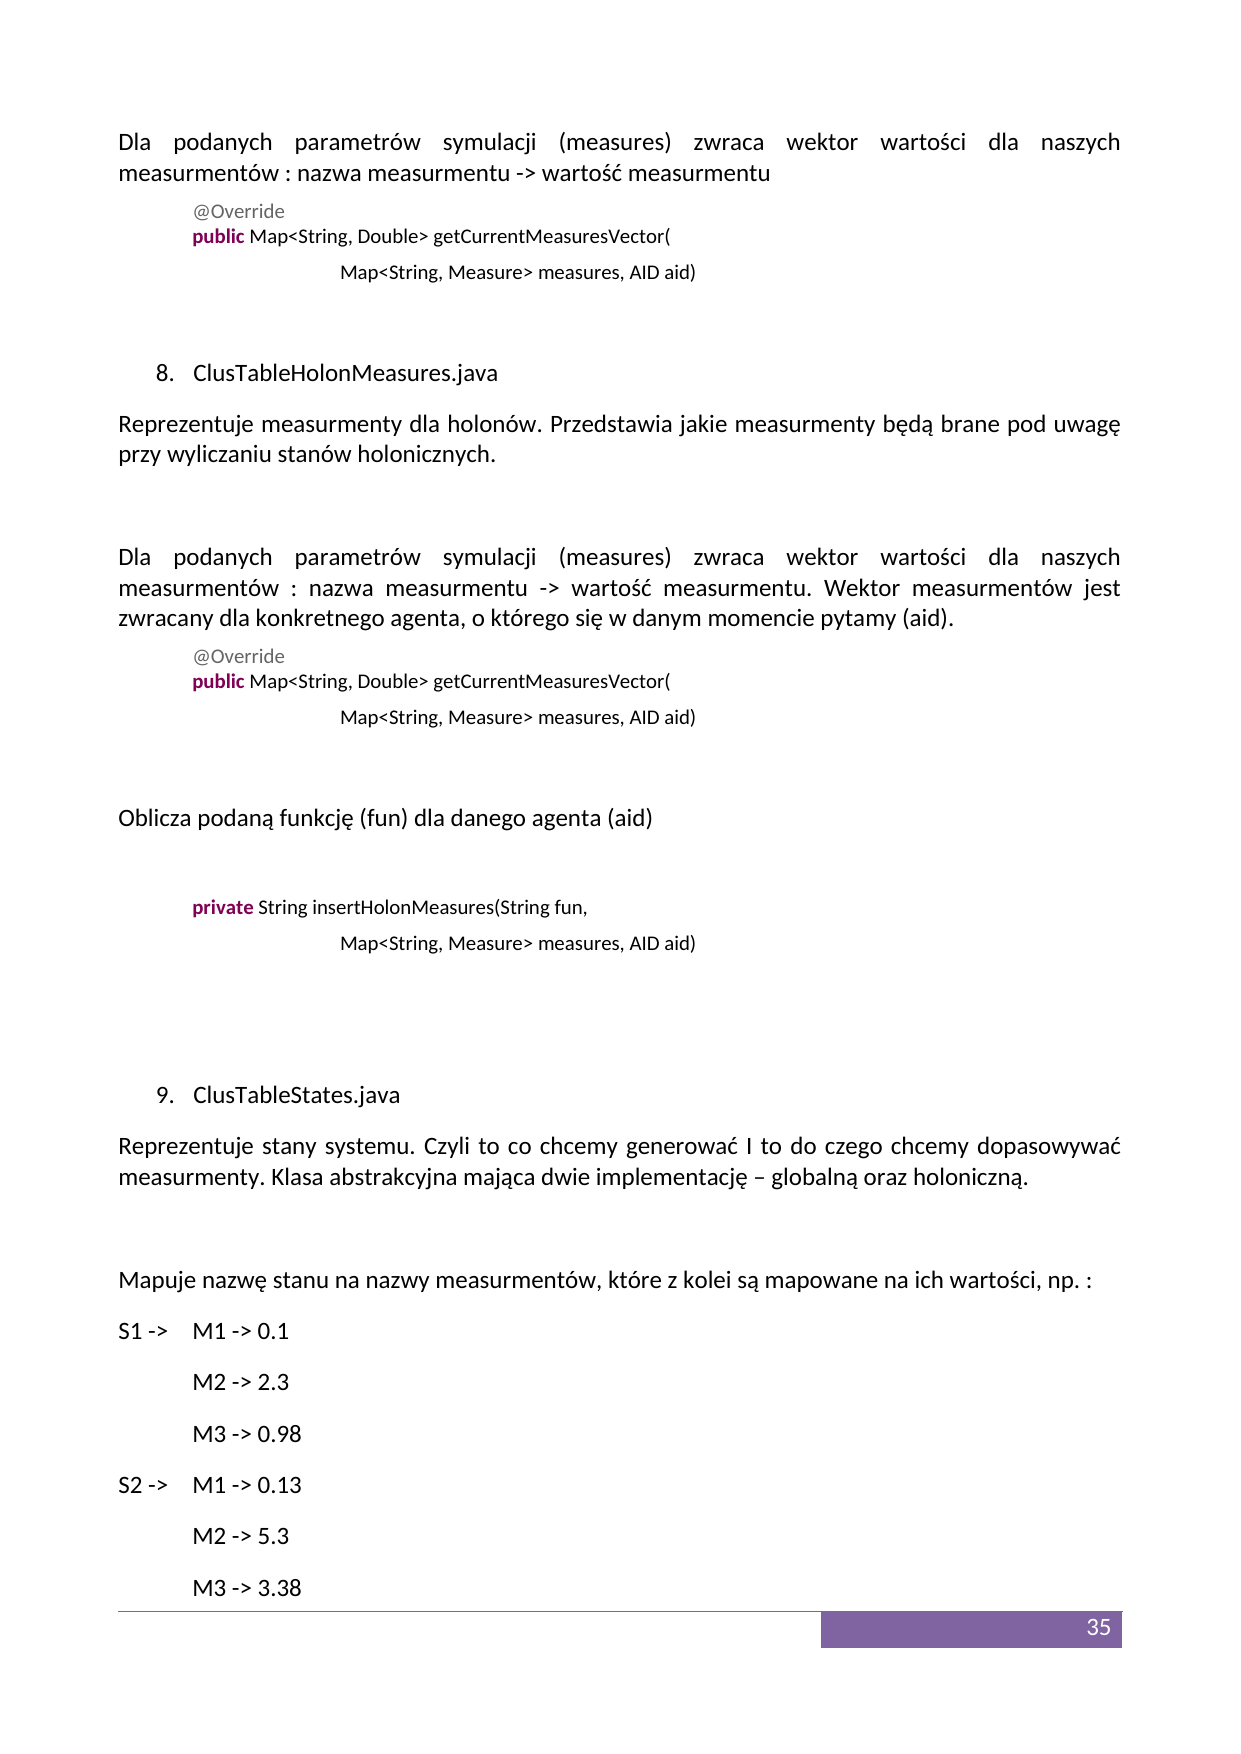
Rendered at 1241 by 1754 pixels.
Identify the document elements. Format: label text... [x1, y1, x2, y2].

text M2 -> 5.3 [118, 1521, 1122, 1551]
text S1 -> M1 -> 0.1 [118, 1315, 1122, 1346]
text @Override [118, 643, 1122, 669]
text M3 -> 3.38 [118, 1572, 1122, 1602]
text Dla podanych parametrów symulacji (measures) zwraca wektor wartości dla naszych measurmentów : nazwa measurmentu -> wartość measurmentu [118, 126, 1122, 187]
text Mapuje nazwę stanu na nazwy measurmentów, które z kolei są mapowane na ich wartości, np. : [118, 1264, 1122, 1294]
text public Map<String, Double> getCurrentMeasuresVector( [118, 223, 1122, 249]
text Map<String, Measure> measures, AID aid) [118, 259, 1122, 284]
text Reprezentuje stany systemu. Czyli to co chcemy generować I to do czego chcemy dopasowywać measurmenty. Klasa abstrakcyjna mająca dwie implementację – globalną oraz holoniczną. [118, 1131, 1122, 1192]
text public Map<String, Double> getCurrentMeasuresVector( [118, 669, 1122, 694]
text Oblicza podaną funkcję (fun) dla danego agenta (aid) [118, 802, 1122, 833]
list ClusTableHolonMeasures.java [156, 357, 1122, 387]
text Map<String, Measure> measures, AID aid) [118, 930, 1122, 956]
text M3 -> 0.98 [118, 1418, 1122, 1448]
text S2 -> M1 -> 0.13 [118, 1469, 1122, 1500]
list ClusTableStates.java [156, 1079, 1122, 1110]
text Dla podanych parametrów symulacji (measures) zwraca wektor wartości dla naszych measurmentów : nazwa measurmentu -> wartość measurmentu. Wektor measurmentów jest zwracany dla konkretnego agenta, o którego się w danym momencie pytamy (aid). [118, 541, 1122, 633]
text Map<String, Measure> measures, AID aid) [118, 704, 1122, 730]
text M2 -> 2.3 [118, 1366, 1122, 1397]
text @Override [118, 198, 1122, 223]
text private String insertHolonMeasures(String fun, [118, 894, 1122, 920]
text Reprezentuje measurmenty dla holonów. Przedstawia jakie measurmenty będą brane pod uwagę przy wyliczaniu stanów holonicznych. [118, 408, 1122, 469]
